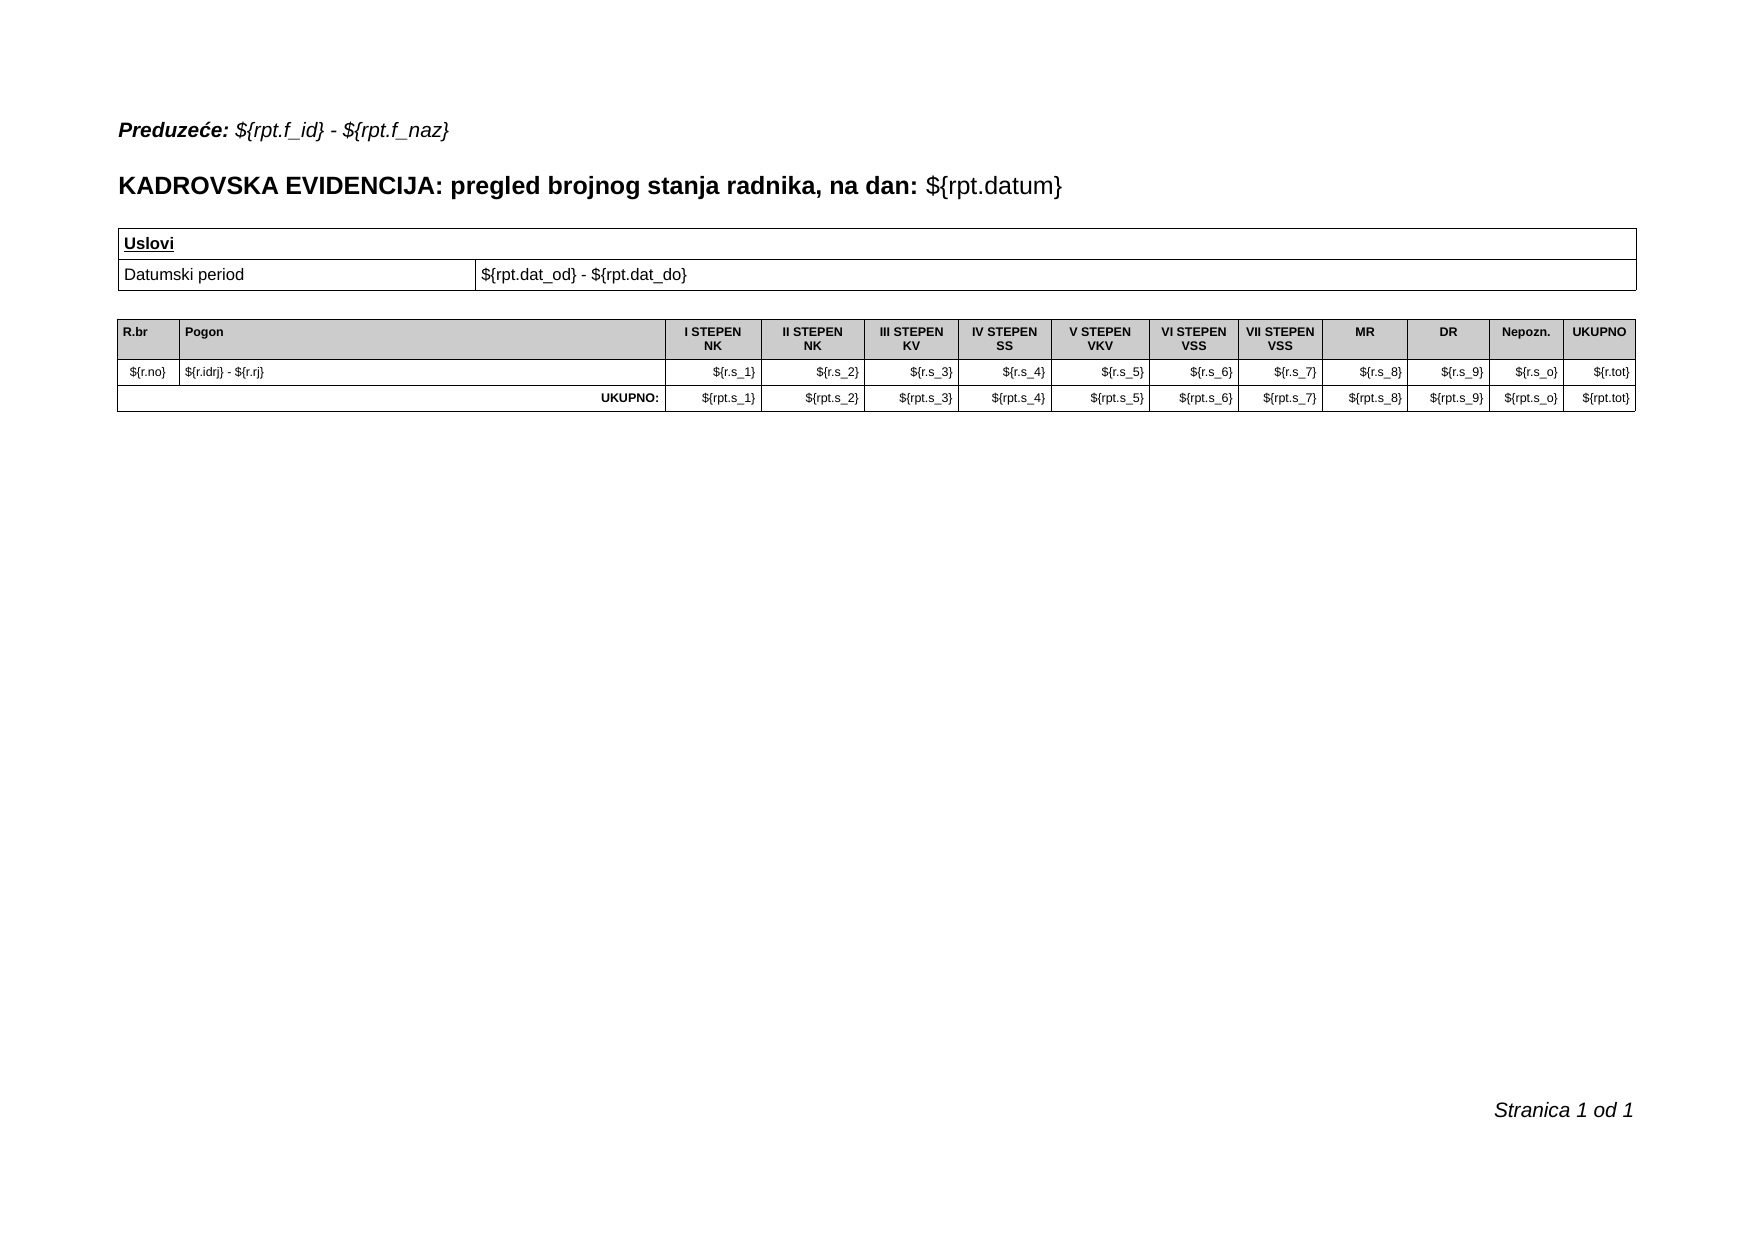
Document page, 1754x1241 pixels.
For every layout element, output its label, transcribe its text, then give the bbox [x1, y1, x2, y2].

table_cell ${rpt.s_6} [1150, 386, 1238, 411]
table_header MR [1323, 320, 1407, 359]
table_cell @table:table-row [#list rpt.item as r] @/table:table-row [/#list] ${r.no} [118, 360, 179, 385]
table_cell ${rpt.s_2} [762, 386, 864, 411]
text KADROVSKA EVIDENCIJA: pregled brojnog stanja radnika, na dan: ${rpt.datum} [118, 171, 1636, 228]
table_cell ${rpt.dat_od} - ${rpt.dat_do} [476, 260, 1636, 290]
table_cell ${r.s_8} [1323, 360, 1407, 385]
table_cell ${rpt.s_8} [1323, 386, 1407, 411]
table_cell ${r.s_3} [865, 360, 958, 385]
table_cell ${rpt.s_4} [959, 386, 1051, 411]
table_cell ${r.idrj} - ${r.rj} [180, 360, 665, 385]
table_cell ${r.s_5} [1052, 360, 1149, 385]
table_header III STEPEN KV [865, 320, 958, 359]
table_header VI STEPEN VSS [1150, 320, 1238, 359]
table_header Pogon [180, 320, 665, 359]
text Preduzeće: ${rpt.f_id} - ${rpt.f_naz} [118, 118, 1636, 142]
table_cell ${r.s_o} [1490, 360, 1563, 385]
table_cell ${r.tot} [1564, 360, 1635, 385]
table_header DR [1408, 320, 1489, 359]
table_cell ${r.s_7} [1239, 360, 1322, 385]
table_cell ${rpt.s_5} [1052, 386, 1149, 411]
table_cell ${rpt.s_o} [1490, 386, 1563, 411]
table_cell ${rpt.tot} [1564, 386, 1635, 411]
table_cell UKUPNO: [118, 386, 665, 411]
table_header R.br [118, 320, 179, 359]
table_cell ${rpt.s_9} [1408, 386, 1489, 411]
table_cell ${rpt.s_3} [865, 386, 958, 411]
table_header UKUPNO [1564, 320, 1635, 359]
table_header I STEPEN NK [666, 320, 761, 359]
table_cell ${rpt.s_7} [1239, 386, 1322, 411]
table_cell ${r.s_1} [666, 360, 761, 385]
table_cell ${rpt.s_1} [666, 386, 761, 411]
table_cell ${r.s_2} [762, 360, 864, 385]
table_header II STEPEN NK [762, 320, 864, 359]
table_cell Datumski period [119, 260, 475, 290]
table_header Nepozn. [1490, 320, 1563, 359]
table_cell ${r.s_9} [1408, 360, 1489, 385]
table_header Uslovi [119, 229, 1636, 259]
table_cell ${r.s_6} [1150, 360, 1238, 385]
table_header V STEPEN VKV [1052, 320, 1149, 359]
table_header VII STEPEN VSS [1239, 320, 1322, 359]
table_header IV STEPEN SS [959, 320, 1051, 359]
table_cell ${r.s_4} [959, 360, 1051, 385]
